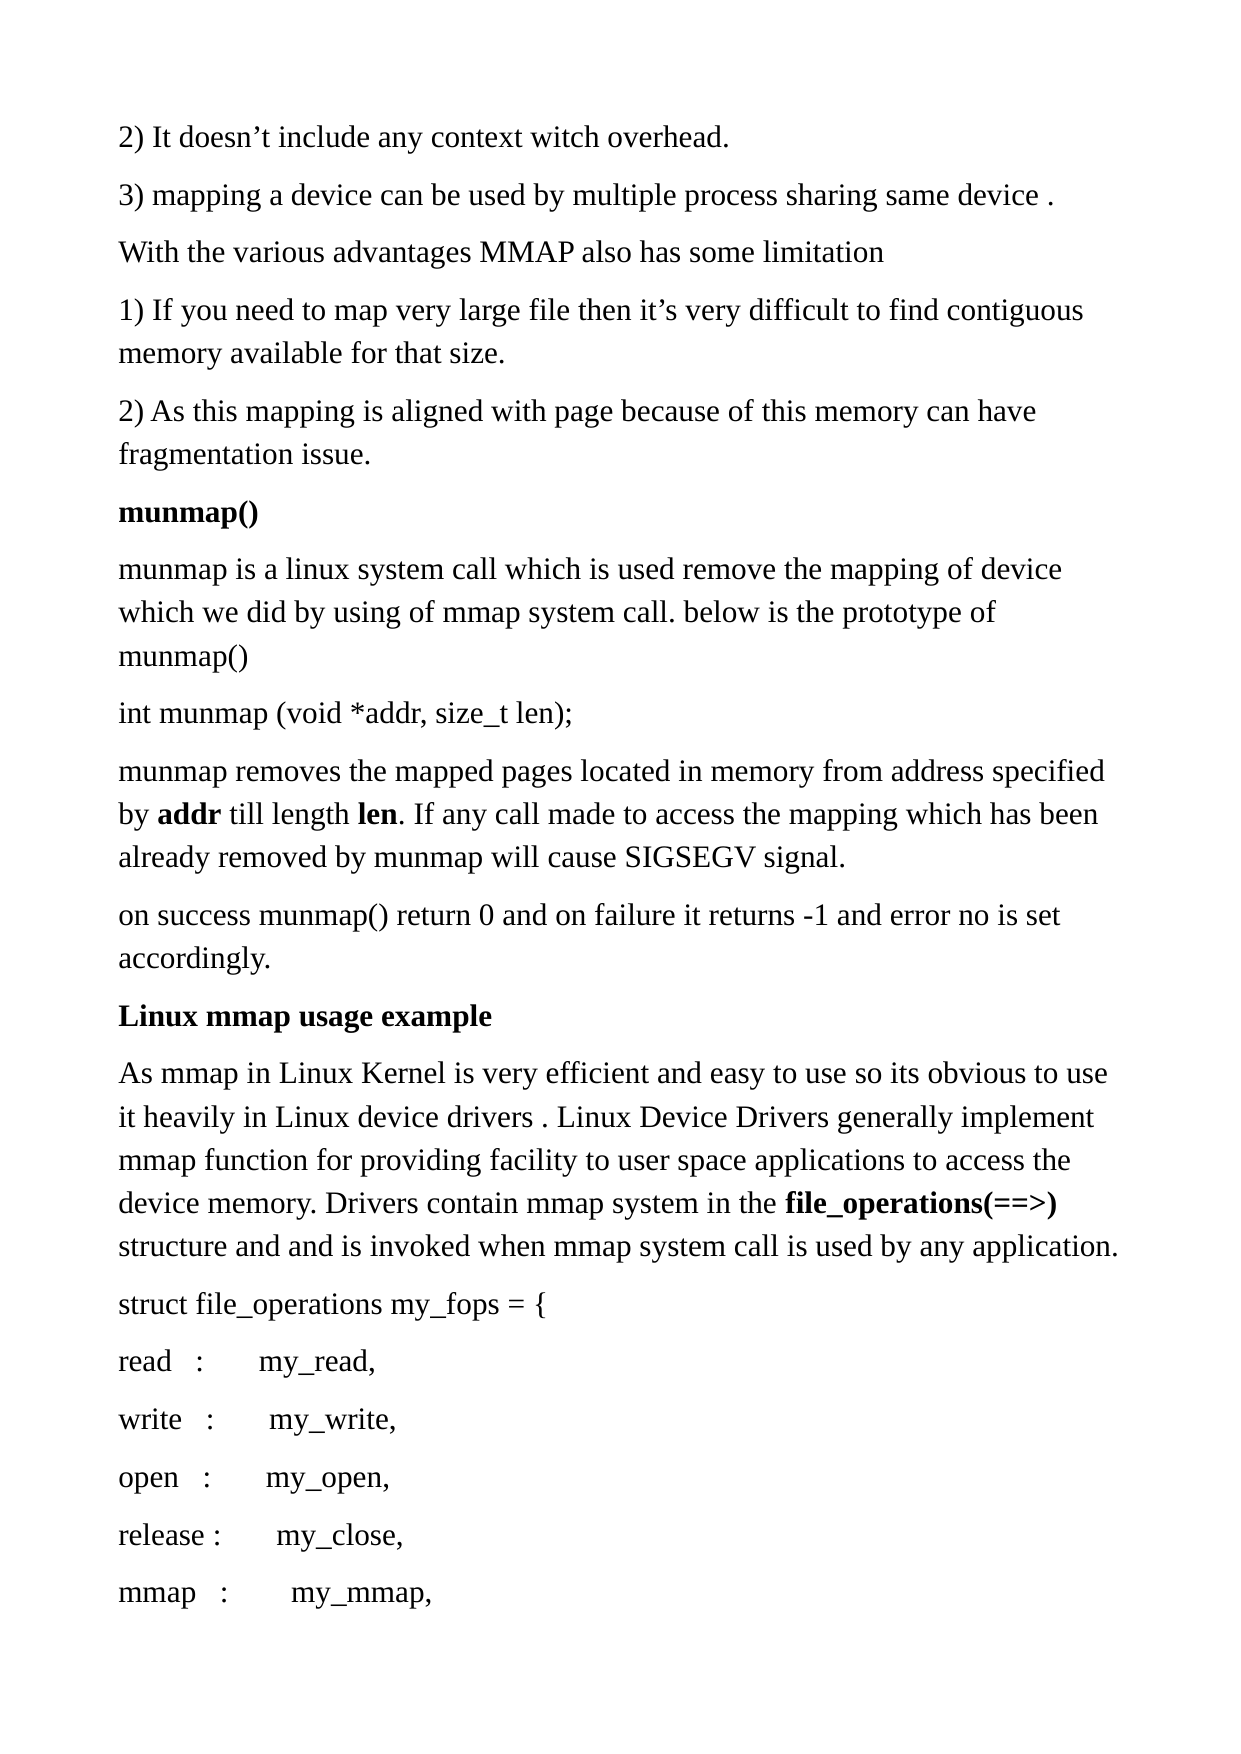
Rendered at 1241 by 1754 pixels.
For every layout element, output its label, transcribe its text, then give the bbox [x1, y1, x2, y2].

text open : my_open, [118, 1458, 1122, 1494]
text Linux mmap usage example [118, 997, 1122, 1033]
text munmap is a linux system call which is used remove the mapping of device which we did by using of mmap system call. below is the prototype of munmap() [118, 551, 1122, 673]
text read : my_read, [118, 1343, 1122, 1379]
text 3) mapping a device can be used by multiple process sharing same device . [118, 176, 1122, 212]
text 1) If you need to map very large file then it’s very difficult to find contiguous memory available for that size. [118, 291, 1122, 370]
text release : my_close, [118, 1516, 1122, 1552]
text munmap removes the mapped pages located in memory from address specified by addr till length len. If any call made to access the mapping which has been already removed by munmap will cause SIGSEGV signal. [118, 752, 1122, 874]
text write : my_write, [118, 1400, 1122, 1436]
text 2) It doesn’t include any context witch overhead. [118, 118, 1122, 154]
text struct file_operations my_fops = { [118, 1285, 1122, 1321]
text mmap : my_mmap, [118, 1573, 1122, 1609]
text munmap() [118, 493, 1122, 529]
text With the various advantages MMAP also has some limitation [118, 233, 1122, 269]
text 2) As this mapping is aligned with page because of this memory can have fragmentation issue. [118, 392, 1122, 471]
text on success munmap() return 0 and on failure it returns -1 and error no is set accordingly. [118, 896, 1122, 975]
text As mmap in Linux Kernel is very efficient and easy to use so its obvious to use it heavily in Linux device drivers . Linux Device Drivers generally implement mmap function for providing facility to user space applications to access the device memory. Drivers contain mmap system in the file_operations(==>) structure and and is invoked when mmap system call is used by any application. [118, 1055, 1122, 1263]
text int munmap (void *addr, size_t len); [118, 694, 1122, 731]
